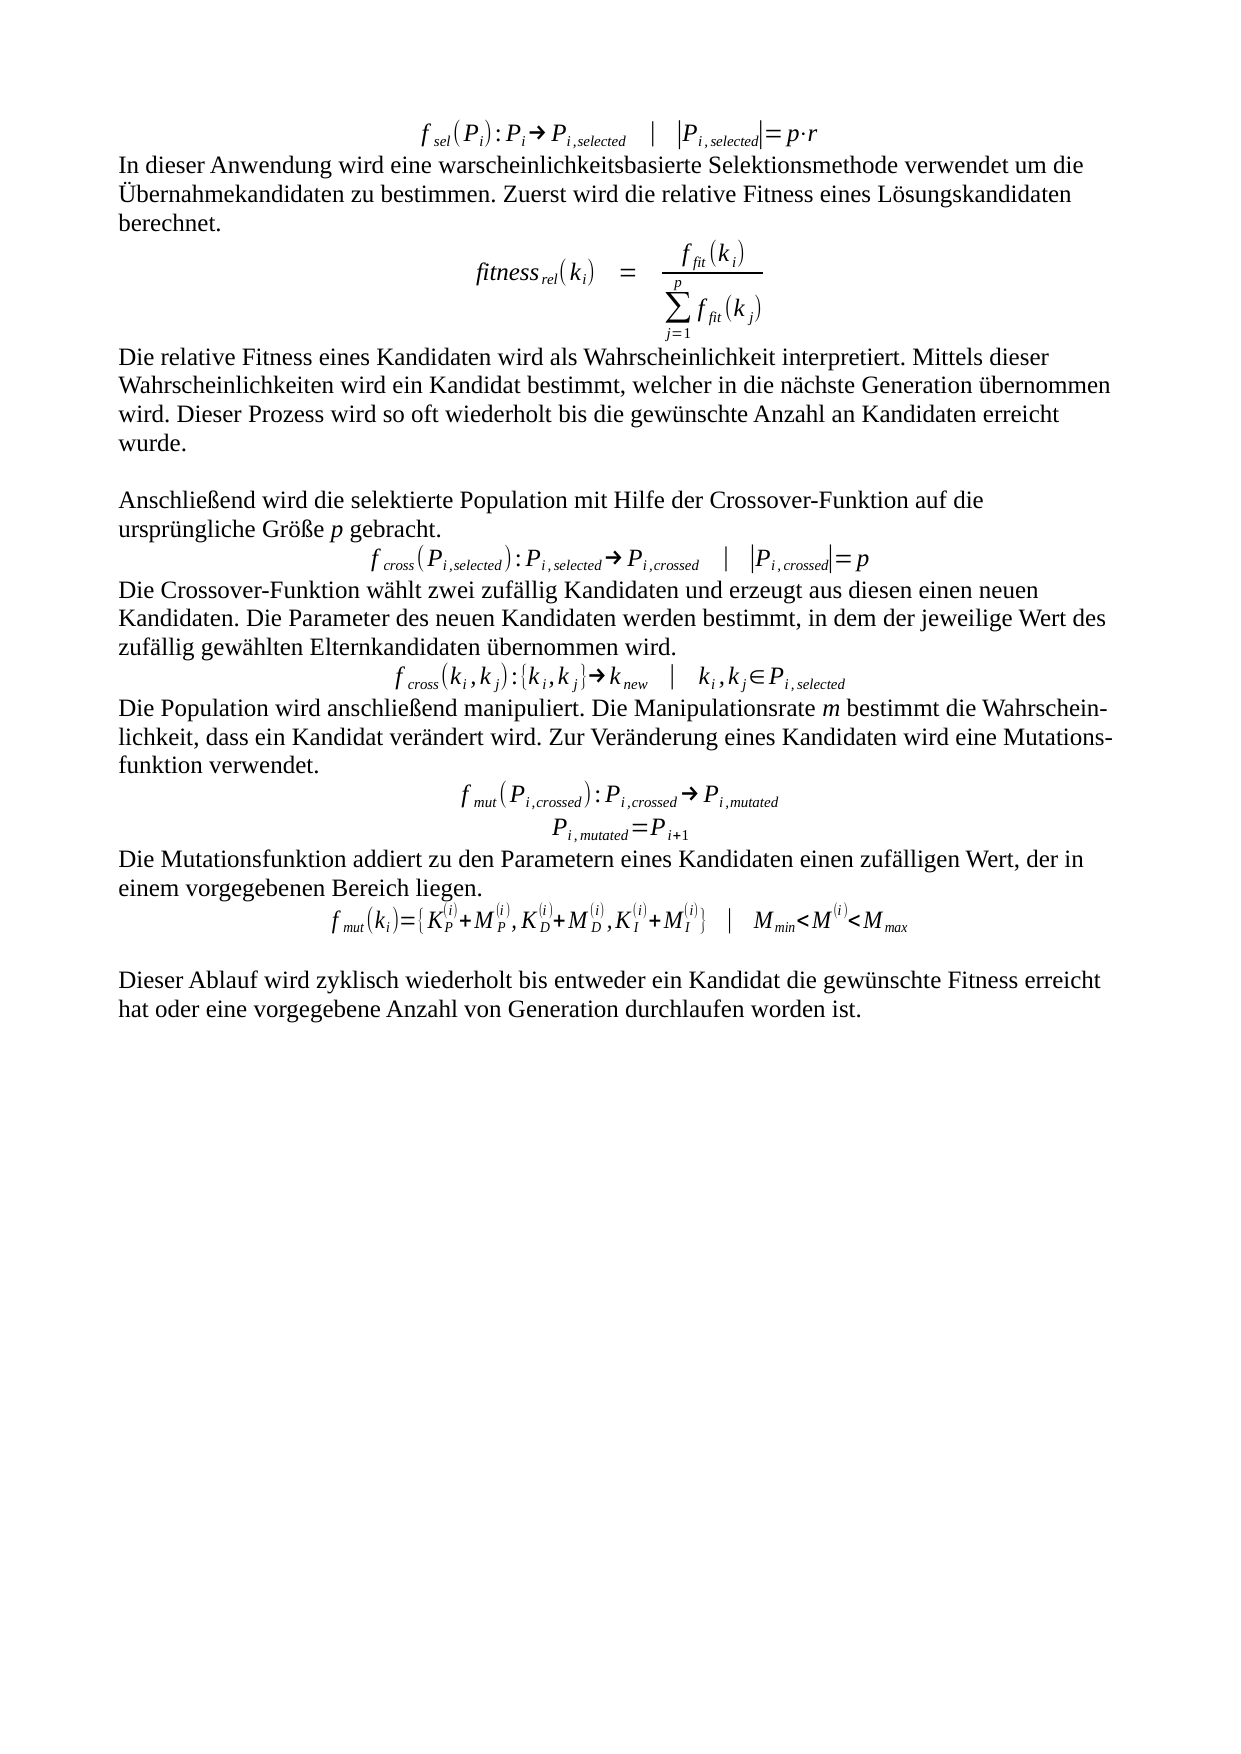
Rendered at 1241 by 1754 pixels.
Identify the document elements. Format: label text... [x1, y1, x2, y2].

text Die relative Fitness eines Kandidaten wird als Wahrscheinlichkeit interpretiert. Mittels dieser Wahrscheinlichkeiten wird ein Kandidat bestimmt, welcher in die nächste Generation übernommen wird. Dieser Prozess wird so oft wiederholt bis die gewünschte Anzahl an Kandidaten erreicht wurde. [118, 342, 1122, 457]
text Die Population wird anschließend manipuliert. Die Manipulationsrate m bestimmt die Wahrschein-lichkeit, dass ein Kandidat verändert wird. Zur Veränderung eines Kandidaten wird eine Mutations-funktion verwendet. [118, 693, 1122, 779]
text Anschließend wird die selektierte Population mit Hilfe der Crossover-Funktion auf die ursprüngliche Größe p gebracht. [118, 485, 1122, 543]
text In dieser Anwendung wird eine warscheinlichkeitsbasierte Selektionsmethode verwendet um die Übernahmekandidaten zu bestimmen. Zuerst wird die relative Fitness eines Lösungskandidaten berechnet. [118, 150, 1122, 236]
text Die Mutationsfunktion addiert zu den Parametern eines Kandidaten einen zufälligen Wert, der in einem vorgegebenen Bereich liegen. [118, 844, 1122, 901]
text Dieser Ablauf wird zyklisch wiederholt bis entweder ein Kandidat die gewünschte Fitness erreicht hat oder eine vorgegebene Anzahl von Generation durchlaufen worden ist. [118, 965, 1122, 1023]
text Die Crossover-Funktion wählt zwei zufällig Kandidaten und erzeugt aus diesen einen neuen Kandidaten. Die Parameter des neuen Kandidaten werden bestimmt, in dem der jeweilige Wert des zufällig gewählten Elternkandidaten übernommen wird. [118, 575, 1122, 661]
